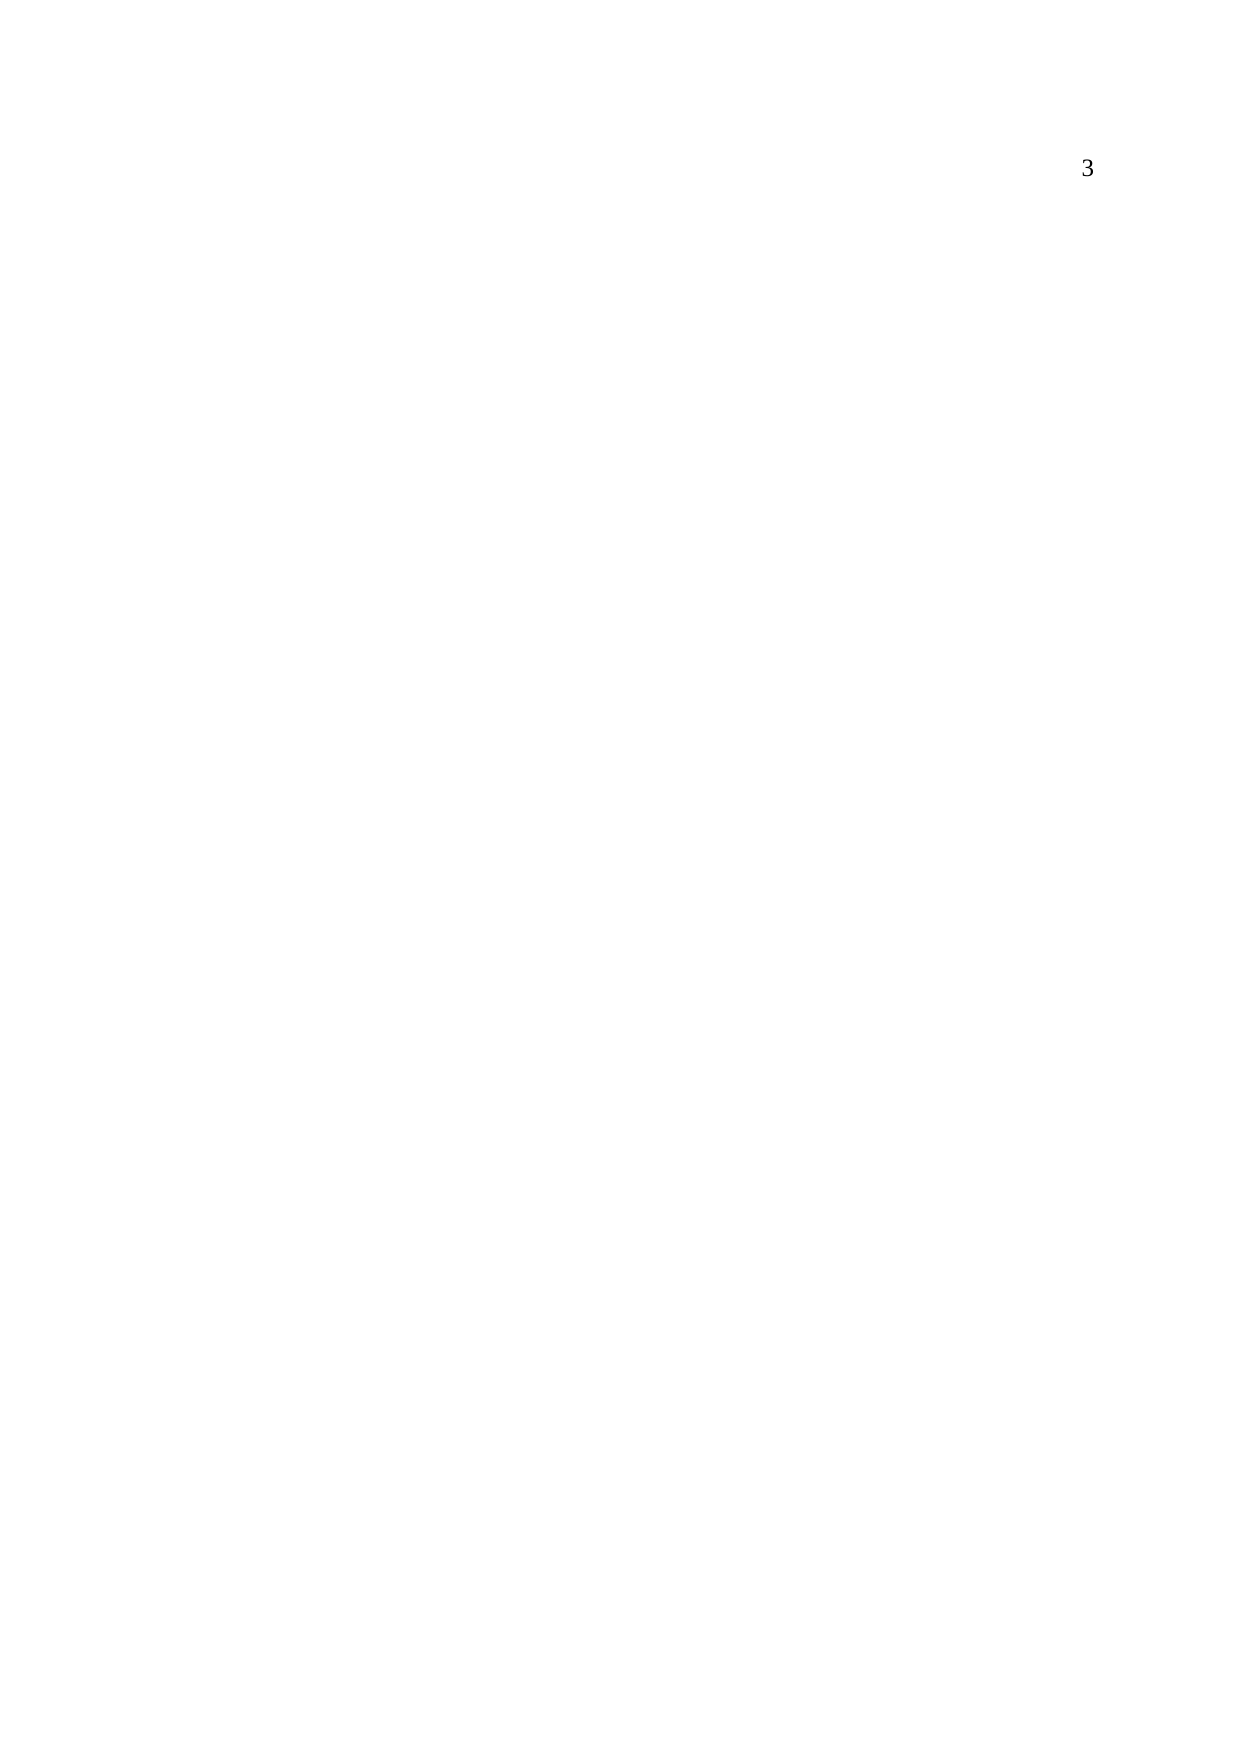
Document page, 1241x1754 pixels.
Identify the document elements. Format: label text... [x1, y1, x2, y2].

text 3 [148, 153, 1094, 181]
